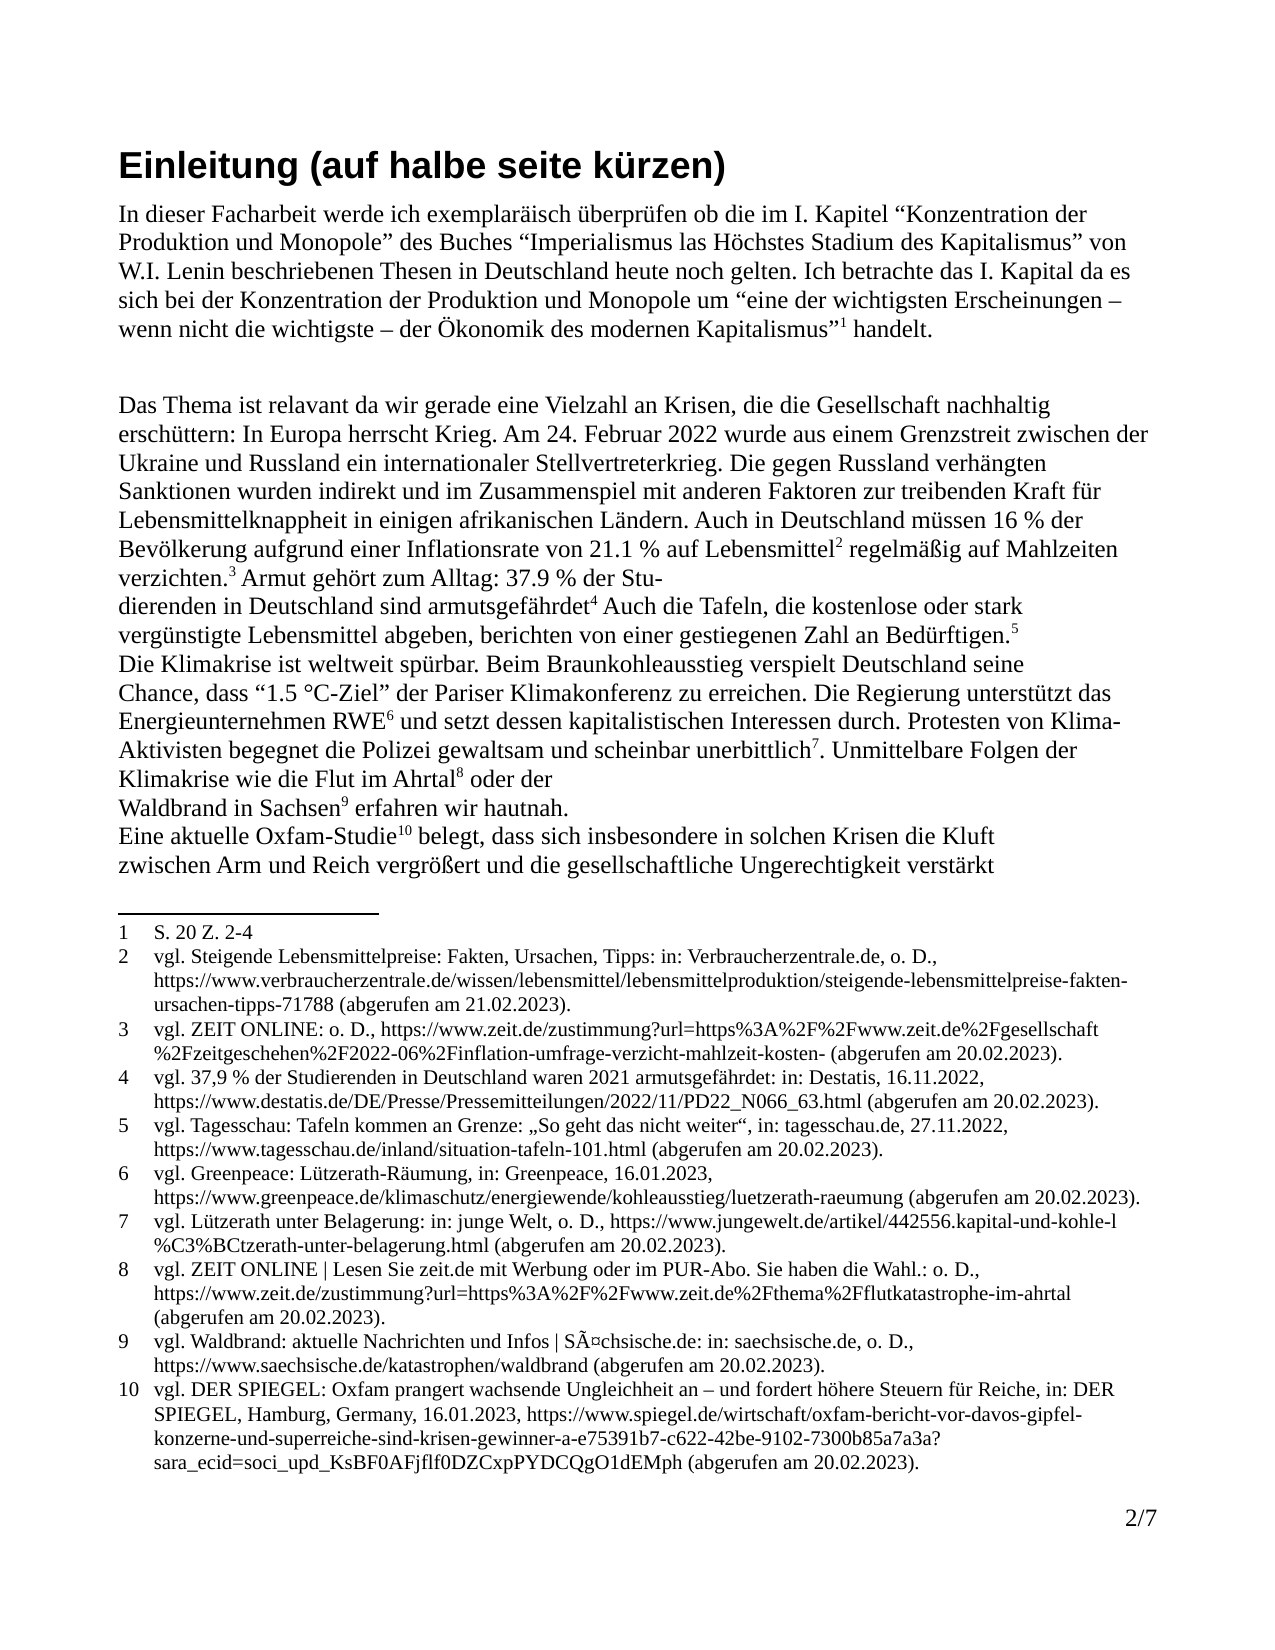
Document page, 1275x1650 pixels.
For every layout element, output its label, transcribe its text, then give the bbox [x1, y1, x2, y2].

text vgl. Waldbrand: aktuelle Nachrichten und Infos | SÃ¤chsische.de: in: saechsische.de, o. D., https://www.saechsische.de/katastrophen/waldbrand (abgerufen am 20.02.2023). [118, 1329, 1157, 1377]
text Das Thema ist relavant da wir gerade eine Vielzahl an Krisen, die die Gesellschaft nachhaltig erschüttern: In Europa herrscht Krieg. Am 24. Februar 2022 wurde aus einem Grenzstreit zwischen der Ukraine und Russland ein internationaler Stellvertreterkrieg. Die gegen Russland verhängten Sanktionen wurden indirekt und im Zusammenspiel mit anderen Faktoren zur treibenden Kraft für Lebensmittelknappheit in einigen afrikanischen Ländern. Auch in Deutschland müssen 16 % der Bevölkerung aufgrund einer Inflationsrate von 21.1 % auf Lebensmittel regelmäßig auf Mahlzeiten verzichten. Armut gehört zum Alltag: 37.9 % der Stu- [118, 390, 1157, 591]
text vgl. ZEIT ONLINE | Lesen Sie zeit.de mit Werbung oder im PUR-Abo. Sie haben die Wahl.: o. D., https://www.zeit.de/zustimmung?url=https%3A%2F%2Fwww.zeit.de%2Fthema%2Fflutkatastrophe-im-ahrtal (abgerufen am 20.02.2023). [118, 1257, 1157, 1329]
text vgl. Steigende Lebensmittelpreise: Fakten, Ursachen, Tipps: in: Verbraucherzentrale.de, o. D., https://www.verbraucherzentrale.de/wissen/lebensmittel/lebensmittelproduktion/steigende-lebensmittelpreise-fakten-ursachen-tipps-71788 (abgerufen am 21.02.2023). [118, 944, 1157, 1016]
text vgl. Greenpeace: Lützerath-Räumung, in: Greenpeace, 16.01.2023, https://www.greenpeace.de/klimaschutz/energiewende/kohleausstieg/luetzerath-raeumung (abgerufen am 20.02.2023). [118, 1161, 1157, 1209]
text Waldbrand in Sachsen erfahren wir hautnah. [118, 793, 1157, 821]
text In dieser Facharbeit werde ich exemplaräisch überprüfen ob die im I. Kapitel “Konzentration der Produktion und Monopole” des Buches “Imperialismus las Höchstes Stadium des Kapitalismus” von W.I. Lenin beschriebenen Thesen in Deutschland heute noch gelten. Ich betrachte das I. Kapital da es sich bei der Konzentration der Produktion und Monopole um “eine der wichtigsten Erscheinungen – wenn nicht die wichtigste – der Ökonomik des modernen Kapitalismus” handelt. [118, 199, 1157, 342]
text dierenden in Deutschland sind armutsgefährdet Auch die Tafeln, die kostenlose oder stark [118, 591, 1157, 620]
text vgl. DER SPIEGEL: Oxfam prangert wachsende Ungleichheit an – und fordert höhere Steuern für Reiche, in: DER SPIEGEL, Hamburg, Germany, 16.01.2023, https://www.spiegel.de/wirtschaft/oxfam-bericht-vor-davos-gipfel-konzerne-und-superreiche-sind-krisen-gewinner-a-e75391b7-c622-42be-9102-7300b85a7a3a?sara_ecid=soci_upd_KsBF0AFjflf0DZCxpPYDCQgO1dEMph (abgerufen am 20.02.2023). [118, 1377, 1157, 1474]
text Die Klimakrise ist weltweit spürbar. Beim Braunkohleausstieg verspielt Deutschland seine [118, 649, 1157, 678]
text vgl. 37,9 % der Studierenden in Deutschland waren 2021 armutsgefährdet: in: Destatis, 16.11.2022, https://www.destatis.de/DE/Presse/Pressemitteilungen/2022/11/PD22_N066_63.html (abgerufen am 20.02.2023). [118, 1064, 1157, 1113]
text vgl. Tagesschau: Tafeln kommen an Grenze: „So geht das nicht weiter“, in: tagesschau.de, 27.11.2022, https://www.tagesschau.de/inland/situation-tafeln-101.html (abgerufen am 20.02.2023). [118, 1113, 1157, 1161]
text zwischen Arm und Reich vergrößert und die gesellschaftliche Ungerechtigkeit verstärkt [118, 850, 1157, 879]
subtitle Einleitung (auf halbe seite kürzen) [118, 143, 1157, 186]
text vergünstigte Lebensmittel abgeben, berichten von einer gestiegenen Zahl an Bedürftigen. [118, 620, 1157, 649]
text Eine aktuelle Oxfam-Studie belegt, dass sich insbesondere in solchen Krisen die Kluft [118, 821, 1157, 850]
text vgl. ZEIT ONLINE: o. D., https://www.zeit.de/zustimmung?url=https%3A%2F%2Fwww.zeit.de%2Fgesellschaft%2Fzeitgeschehen%2F2022-06%2Finflation-umfrage-verzicht-mahlzeit-kosten- (abgerufen am 20.02.2023). [118, 1016, 1157, 1064]
text vgl. Lützerath unter Belagerung: in: junge Welt, o. D., https://www.jungewelt.de/artikel/442556.kapital-und-kohle-l%C3%BCtzerath-unter-belagerung.html (abgerufen am 20.02.2023). [118, 1209, 1157, 1257]
text Chance, dass “1.5 °C-Ziel” der Pariser Klimakonferenz zu erreichen. Die Regierung unterstützt das Energieunternehmen RWE und setzt dessen kapitalistischen Interessen durch. Protesten von Klima-Aktivisten begegnet die Polizei gewaltsam und scheinbar unerbittlich. Unmittelbare Folgen der Klimakrise wie die Flut im Ahrtal oder der [118, 678, 1157, 793]
text S. 20 Z. 2-4 [118, 920, 1157, 944]
